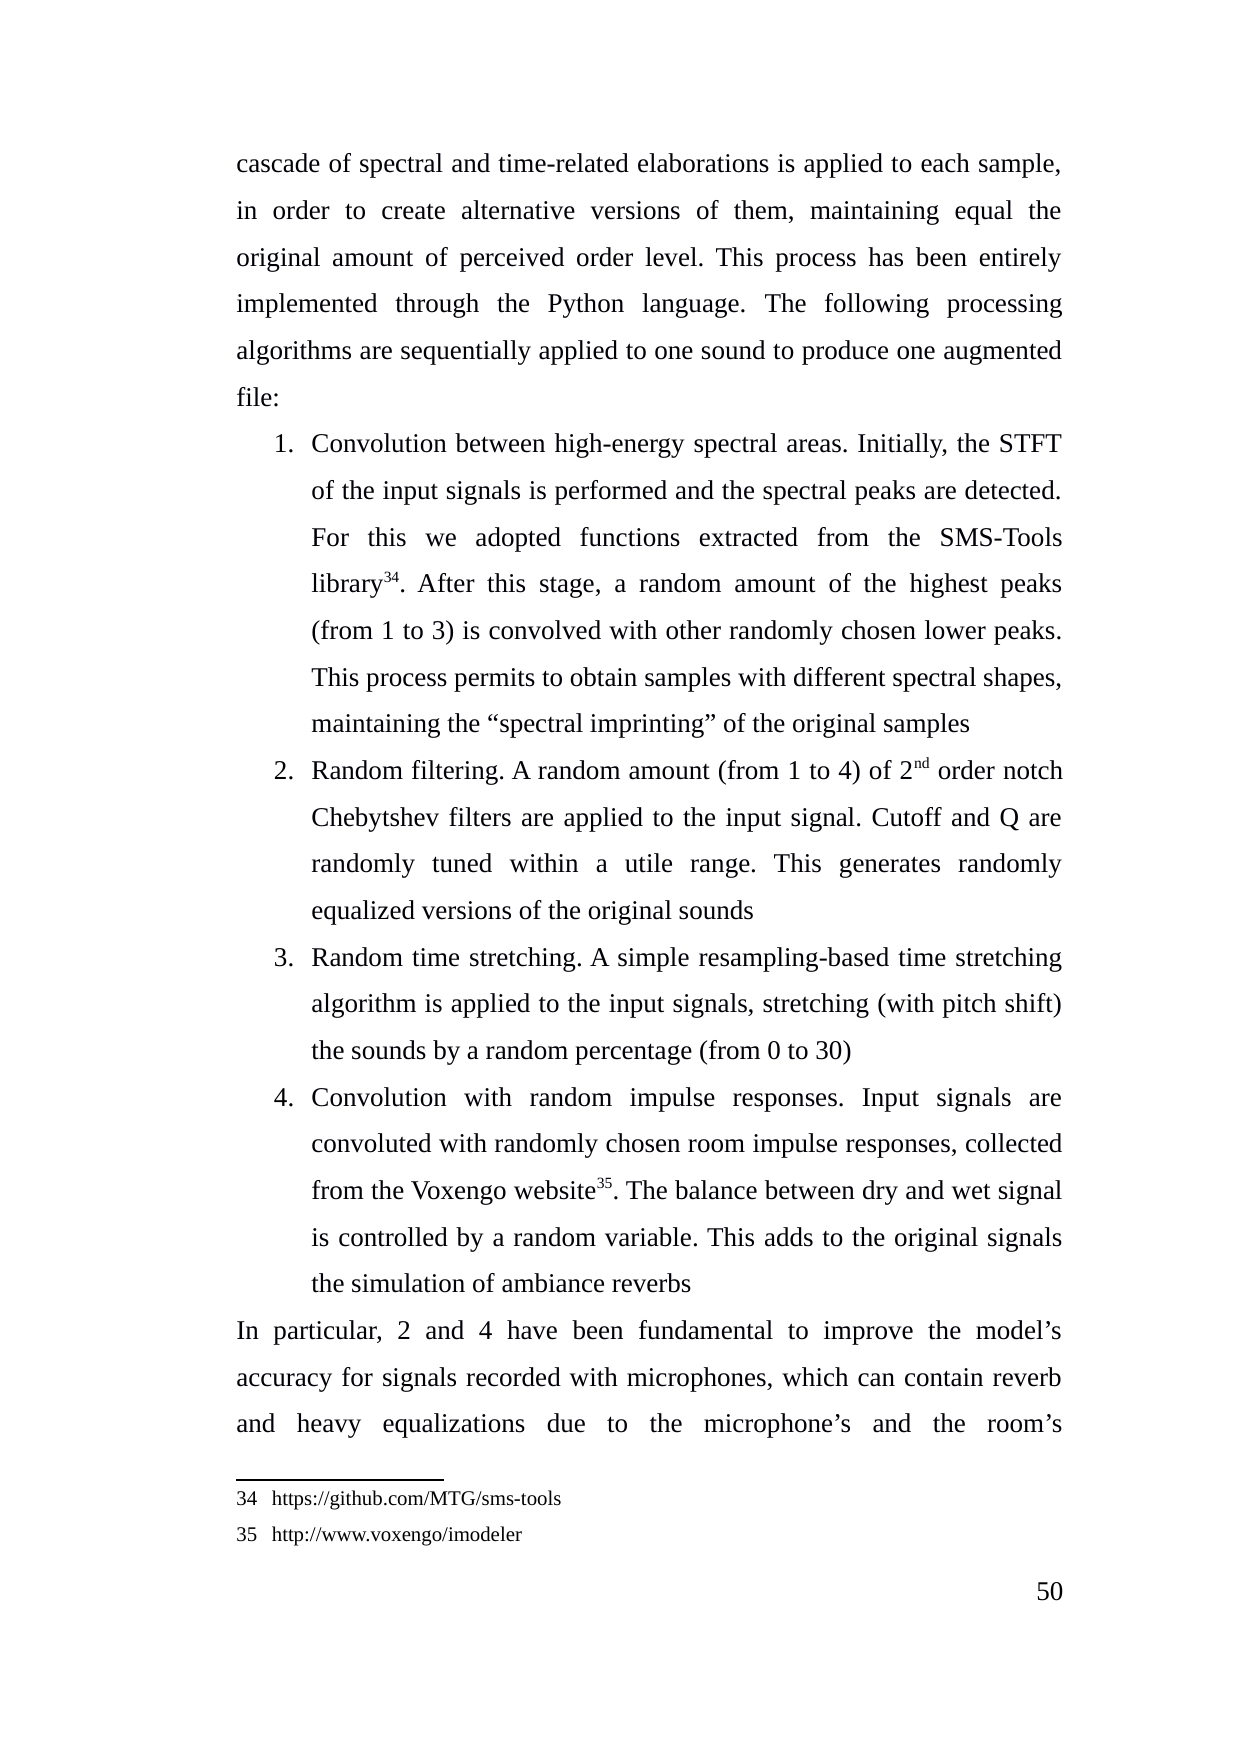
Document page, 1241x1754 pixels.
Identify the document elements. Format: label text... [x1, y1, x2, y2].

list Convolution with random impulse responses. Input signals are convoluted with randomly chosen room impulse responses, collected from the Voxengo website. The balance between dry and wet signal is controlled by a random variable. This adds to the original signals the simulation of ambiance reverbs [274, 1081, 1063, 1299]
text In particular, 2 and 4 have been fundamental to improve the model’s accuracy for signals recorded with microphones, which can contain reverb and heavy equalizations due to the microphone’s and the room’s [236, 1314, 1063, 1439]
list Convolution between high-energy spectral areas. Initially, the STFT of the input signals is performed and the spectral peaks are detected. For this we adopted functions extracted from the SMS-Tools library. After this stage, a random amount of the highest peaks (from 1 to 3) is convolved with other randomly chosen lower peaks. This process permits to obtain samples with different spectral shapes, maintaining the “spectral imprinting” of the original samples [274, 428, 1063, 739]
list https://github.com/MTG/sms-tools [236, 1486, 1063, 1510]
text cascade of spectral and time-related elaborations is applied to each sample, in order to create alternative versions of them, maintaining equal the original amount of perceived order level. This process has been entirely implemented through the Python language. The following processing algorithms are sequentially applied to one sound to produce one augmented file: [236, 148, 1063, 412]
list http://www.voxengo/imodeler [236, 1522, 1063, 1546]
list Random time stretching. A simple resampling-based time stretching algorithm is applied to the input signals, stretching (with pitch shift) the sounds by a random percentage (from 0 to 30) [274, 941, 1063, 1065]
list Random filtering. A random amount (from 1 to 4) of 2nd order notch Chebytshev filters are applied to the input signal. Cutoff and Q are randomly tuned within a utile range. This generates randomly equalized versions of the original sounds [274, 754, 1063, 925]
